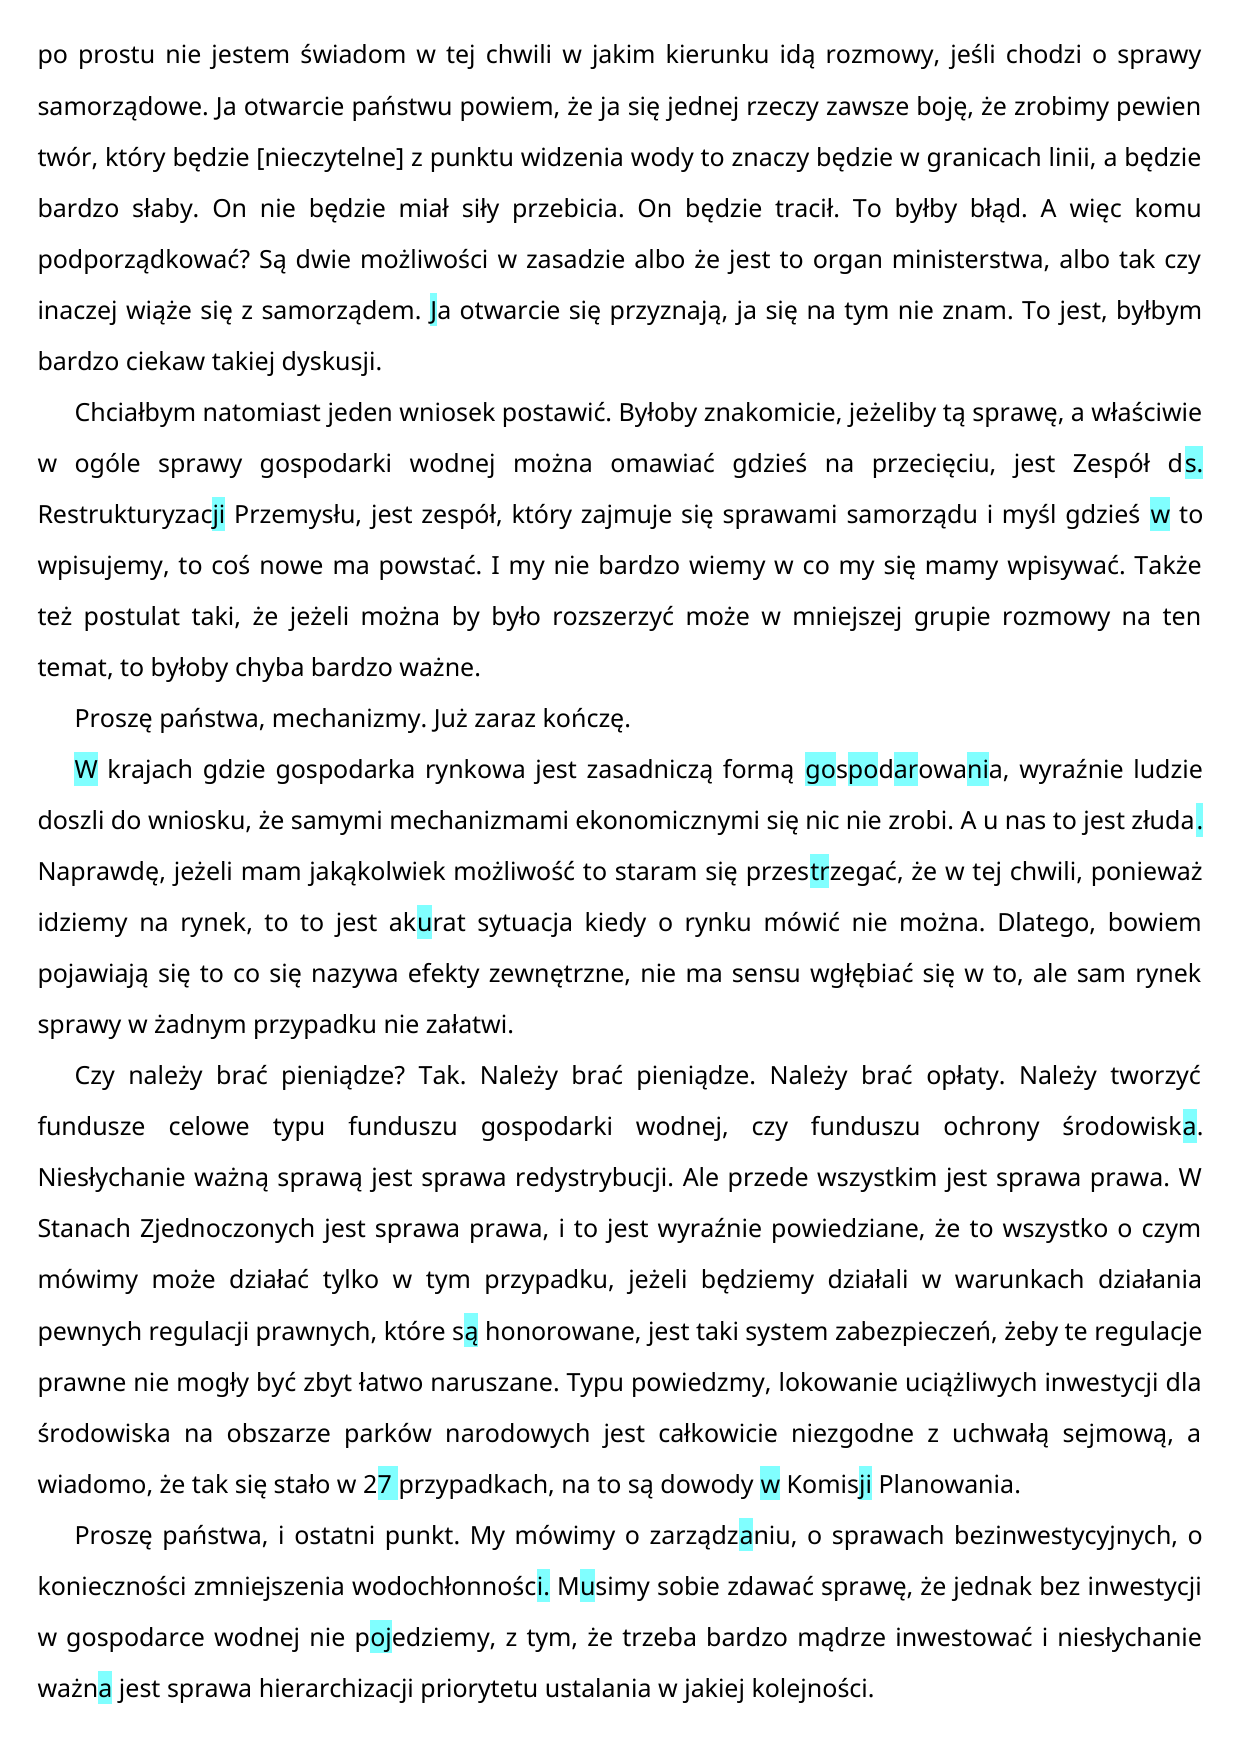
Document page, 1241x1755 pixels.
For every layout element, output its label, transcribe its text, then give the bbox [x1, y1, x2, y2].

text Proszę państwa, i ostatni punkt. My mówimy o zarządzaniu, o sprawach bezinwestycyjnych, o konieczności zmniejszenia wodochłonności. Musimy sobie zdawać sprawę, że jednak bez inwestycji w gospodarce wodnej nie pojedziemy, z tym, że trzeba bardzo mądrze inwestować i niesłychanie ważna jest sprawa hierarchizacji priorytetu ustalania w jakiej kolejności. [37, 1517, 1203, 1704]
text W krajach gdzie gospodarka rynkowa jest zasadniczą formą gospodarowania, wyraźnie ludzie doszli do wniosku, że samymi mechanizmami ekonomicznymi się nic nie zrobi. A u nas to jest złuda. Naprawdę, jeżeli mam jakąkolwiek możliwość to staram się przestrzegać, że w tej chwili, ponieważ idziemy na rynek, to to jest akurat sytuacja kiedy o rynku mówić nie można. Dlatego, bowiem pojawiają się to co się nazywa efekty zewnętrzne, nie ma sensu wgłębiać się w to, ale sam rynek sprawy w żadnym przypadku nie załatwi. [37, 752, 1203, 1041]
text Czy należy brać pieniądze? Tak. Należy brać pieniądze. Należy brać opłaty. Należy tworzyć fundusze celowe typu funduszu gospodarki wodnej, czy funduszu ochrony środowiska. Niesłychanie ważną sprawą jest sprawa redystrybucji. Ale przede wszystkim jest sprawa prawa. W Stanach Zjednoczonych jest sprawa prawa, i to jest wyraźnie powiedziane, że to wszystko o czym mówimy może działać tylko w tym przypadku, jeżeli będziemy działali w warunkach działania pewnych regulacji prawnych, które są honorowane, jest taki system zabezpieczeń, żeby te regulacje prawne nie mogły być zbyt łatwo naruszane. Typu powiedzmy, lokowanie uciążliwych inwestycji dla środowiska na obszarze parków narodowych jest całkowicie niezgodne z uchwałą sejmową, a wiadomo, że tak się stało w 27 przypadkach, na to są dowody w Komisji Planowania. [37, 1058, 1203, 1500]
text Proszę państwa, mechanizmy. Już zaraz kończę. [37, 701, 1203, 735]
text Chciałbym natomiast jeden wniosek postawić. Byłoby znakomicie, jeżeliby tą sprawę, a właściwie w ogóle sprawy gospodarki wodnej można omawiać gdzieś na przecięciu, jest Zespół ds. Restrukturyzacji Przemysłu, jest zespół, który zajmuje się sprawami samorządu i myśl gdzieś w to wpisujemy, to coś nowe ma powstać. I my nie bardzo wiemy w co my się mamy wpisywać. Także też postulat taki, że jeżeli można by było rozszerzyć może w mniejszej grupie rozmowy na ten temat, to byłoby chyba bardzo ważne. [37, 394, 1203, 684]
text po prostu nie jestem świadom w tej chwili w jakim kierunku idą rozmowy, jeśli chodzi o sprawy samorządowe. Ja otwarcie państwu powiem, że ja się jednej rzeczy zawsze boję, że zrobimy pewien twór, który będzie [nieczytelne] z punktu widzenia wody to znaczy będzie w granicach linii, a będzie bardzo słaby. On nie będzie miał siły przebicia. On będzie tracił. To byłby błąd. A więc komu podporządkować? Są dwie możliwości w zasadzie albo że jest to organ ministerstwa, albo tak czy inaczej wiąże się z samorządem. Ja otwarcie się przyznają, ja się na tym nie znam. To jest, byłbym bardzo ciekaw takiej dyskusji. [37, 37, 1203, 377]
